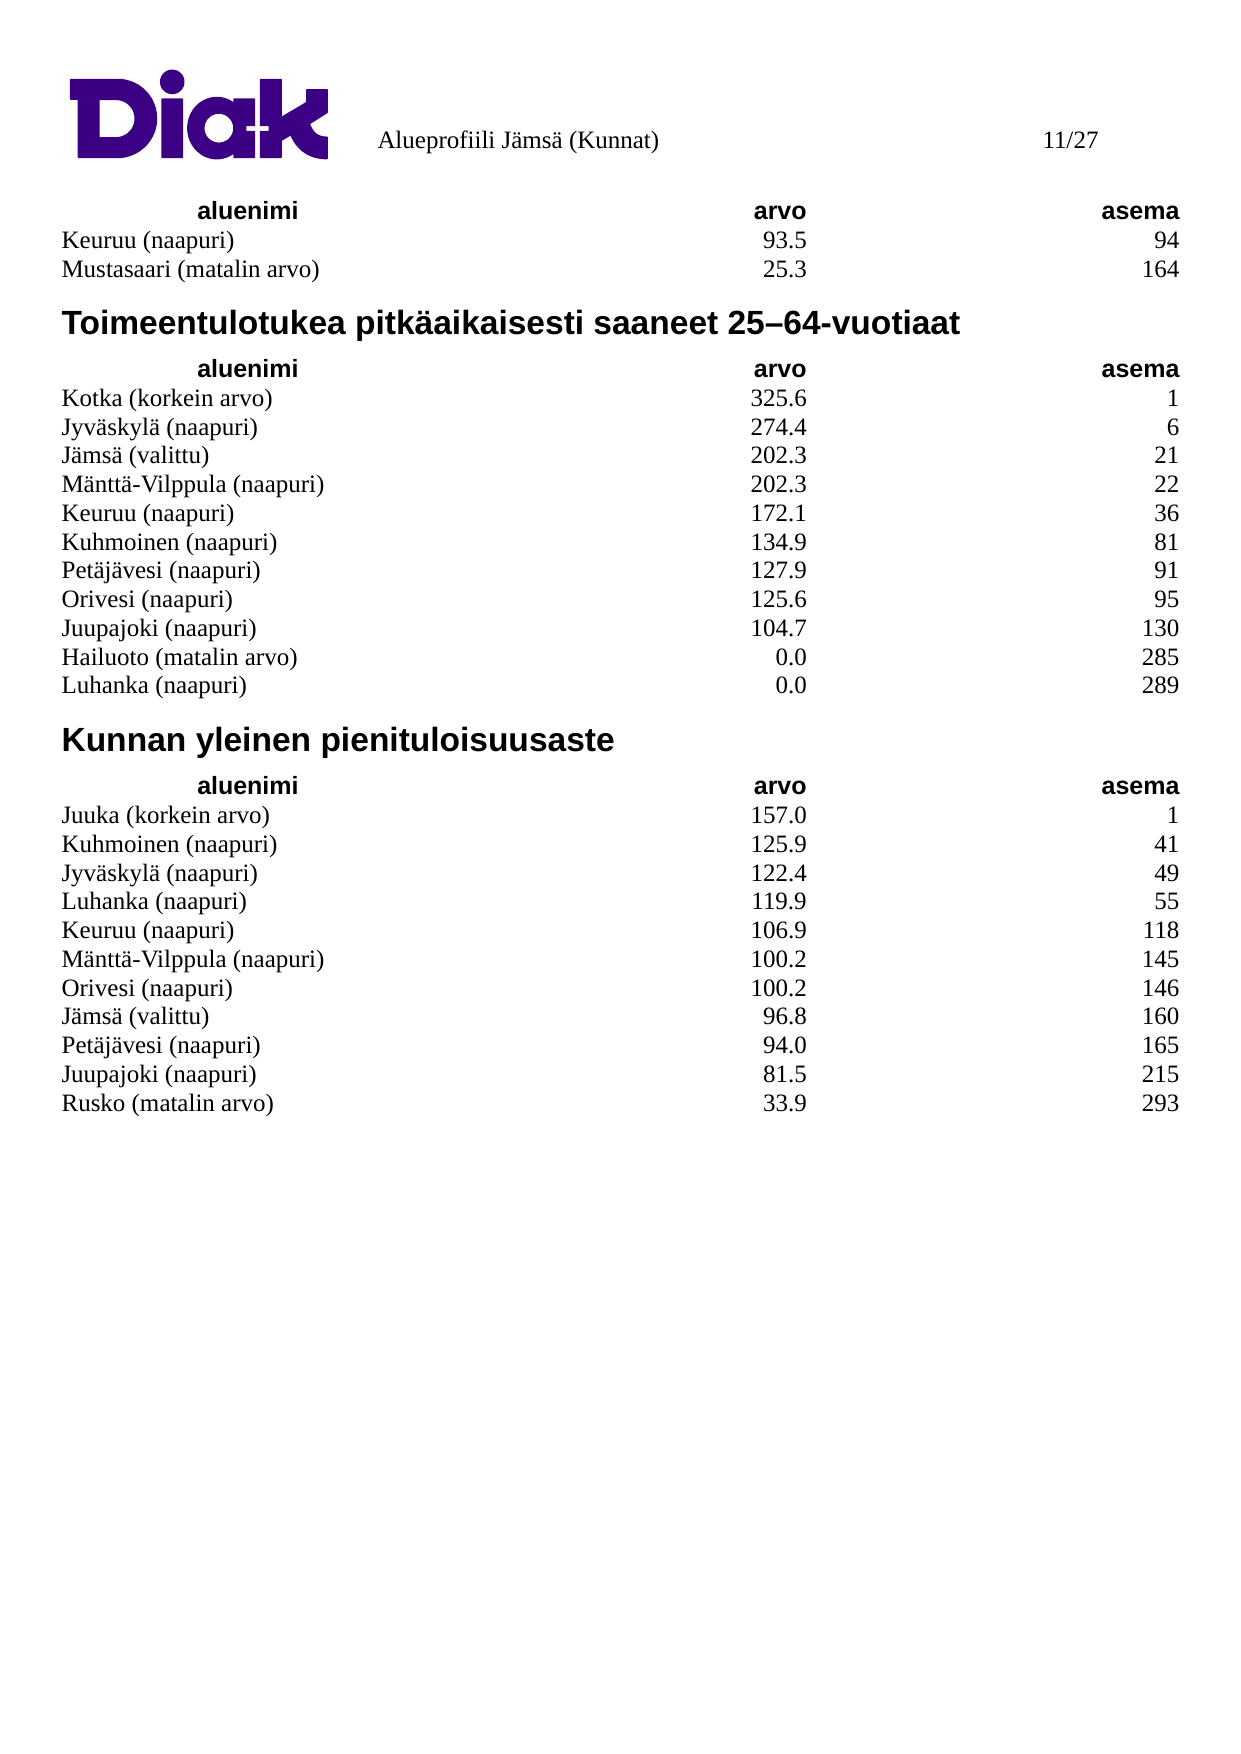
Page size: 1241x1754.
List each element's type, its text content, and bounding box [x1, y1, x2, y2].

table_cell Mänttä-Vilppula (naapuri) [61, 944, 434, 973]
table_cell 202.3 [434, 469, 806, 498]
table_cell 94 [806, 225, 1179, 254]
table_header asema [806, 354, 1179, 383]
table_cell 81.5 [434, 1059, 806, 1088]
table_header arvo [434, 196, 806, 225]
table_cell Hailuoto (matalin arvo) [61, 642, 434, 671]
table_cell Luhanka (naapuri) [61, 671, 434, 699]
subtitle Kunnan yleinen pienituloisuusaste [61, 720, 1179, 759]
table_cell 122.4 [434, 858, 806, 886]
table_cell 157.0 [434, 800, 806, 829]
table_cell Kotka (korkein arvo) [61, 383, 434, 412]
table_cell 95 [806, 584, 1179, 613]
table_cell Orivesi (naapuri) [61, 584, 434, 613]
table_cell 130 [806, 613, 1179, 642]
table_cell 0.0 [434, 642, 806, 671]
table_cell 100.2 [434, 973, 806, 1001]
table_cell Keuruu (naapuri) [61, 225, 434, 254]
table_cell 165 [806, 1030, 1179, 1059]
table_cell Juupajoki (naapuri) [61, 1059, 434, 1088]
table_cell 33.9 [434, 1088, 806, 1116]
table_cell Orivesi (naapuri) [61, 973, 434, 1001]
table_cell Jyväskylä (naapuri) [61, 858, 434, 886]
table_cell 146 [806, 973, 1179, 1001]
table_cell 25.3 [434, 254, 806, 282]
table_cell 125.9 [434, 829, 806, 858]
table_cell Rusko (matalin arvo) [61, 1088, 434, 1116]
subtitle Toimeentulotukea pitkäaikaisesti saaneet 25–64-vuotiaat [61, 303, 1179, 342]
table_cell 49 [806, 858, 1179, 886]
table_cell 106.9 [434, 915, 806, 944]
table_cell 93.5 [434, 225, 806, 254]
table_header arvo [434, 354, 806, 383]
table_cell 293 [806, 1088, 1179, 1116]
table_cell 81 [806, 527, 1179, 556]
table_cell 145 [806, 944, 1179, 973]
table_cell 215 [806, 1059, 1179, 1088]
table_cell 274.4 [434, 412, 806, 441]
table_cell Jämsä (valittu) [61, 1001, 434, 1030]
table_cell Luhanka (naapuri) [61, 886, 434, 915]
table_cell Juupajoki (naapuri) [61, 613, 434, 642]
table_cell Jämsä (valittu) [61, 441, 434, 469]
table_cell 325.6 [434, 383, 806, 412]
table_cell 96.8 [434, 1001, 806, 1030]
table_cell Kuhmoinen (naapuri) [61, 829, 434, 858]
table_cell 118 [806, 915, 1179, 944]
table_cell 104.7 [434, 613, 806, 642]
table_cell 125.6 [434, 584, 806, 613]
table_cell 202.3 [434, 441, 806, 469]
table_cell Keuruu (naapuri) [61, 498, 434, 527]
table_cell 127.9 [434, 556, 806, 584]
table_cell Mustasaari (matalin arvo) [61, 254, 434, 282]
table_cell Keuruu (naapuri) [61, 915, 434, 944]
table_cell Petäjävesi (naapuri) [61, 1030, 434, 1059]
table_cell Jyväskylä (naapuri) [61, 412, 434, 441]
table_cell 172.1 [434, 498, 806, 527]
table_cell Petäjävesi (naapuri) [61, 556, 434, 584]
table_cell 285 [806, 642, 1179, 671]
table_cell 289 [806, 671, 1179, 699]
table_cell 100.2 [434, 944, 806, 973]
table_cell 94.0 [434, 1030, 806, 1059]
table_cell 1 [806, 800, 1179, 829]
table_cell 134.9 [434, 527, 806, 556]
table_cell 22 [806, 469, 1179, 498]
table_cell 164 [806, 254, 1179, 282]
table_cell 36 [806, 498, 1179, 527]
table_cell 21 [806, 441, 1179, 469]
table_cell 1 [806, 383, 1179, 412]
table_header aluenimi [61, 771, 434, 800]
table_header aluenimi [61, 354, 434, 383]
table_cell 91 [806, 556, 1179, 584]
table_cell 119.9 [434, 886, 806, 915]
table_cell 55 [806, 886, 1179, 915]
table_cell Mänttä-Vilppula (naapuri) [61, 469, 434, 498]
table_header arvo [434, 771, 806, 800]
table_cell 6 [806, 412, 1179, 441]
table_cell Kuhmoinen (naapuri) [61, 527, 434, 556]
table_header aluenimi [61, 196, 434, 225]
table_header asema [806, 771, 1179, 800]
table_header asema [806, 196, 1179, 225]
table_cell Juuka (korkein arvo) [61, 800, 434, 829]
table_cell 41 [806, 829, 1179, 858]
table_cell 160 [806, 1001, 1179, 1030]
table_cell 0.0 [434, 671, 806, 699]
